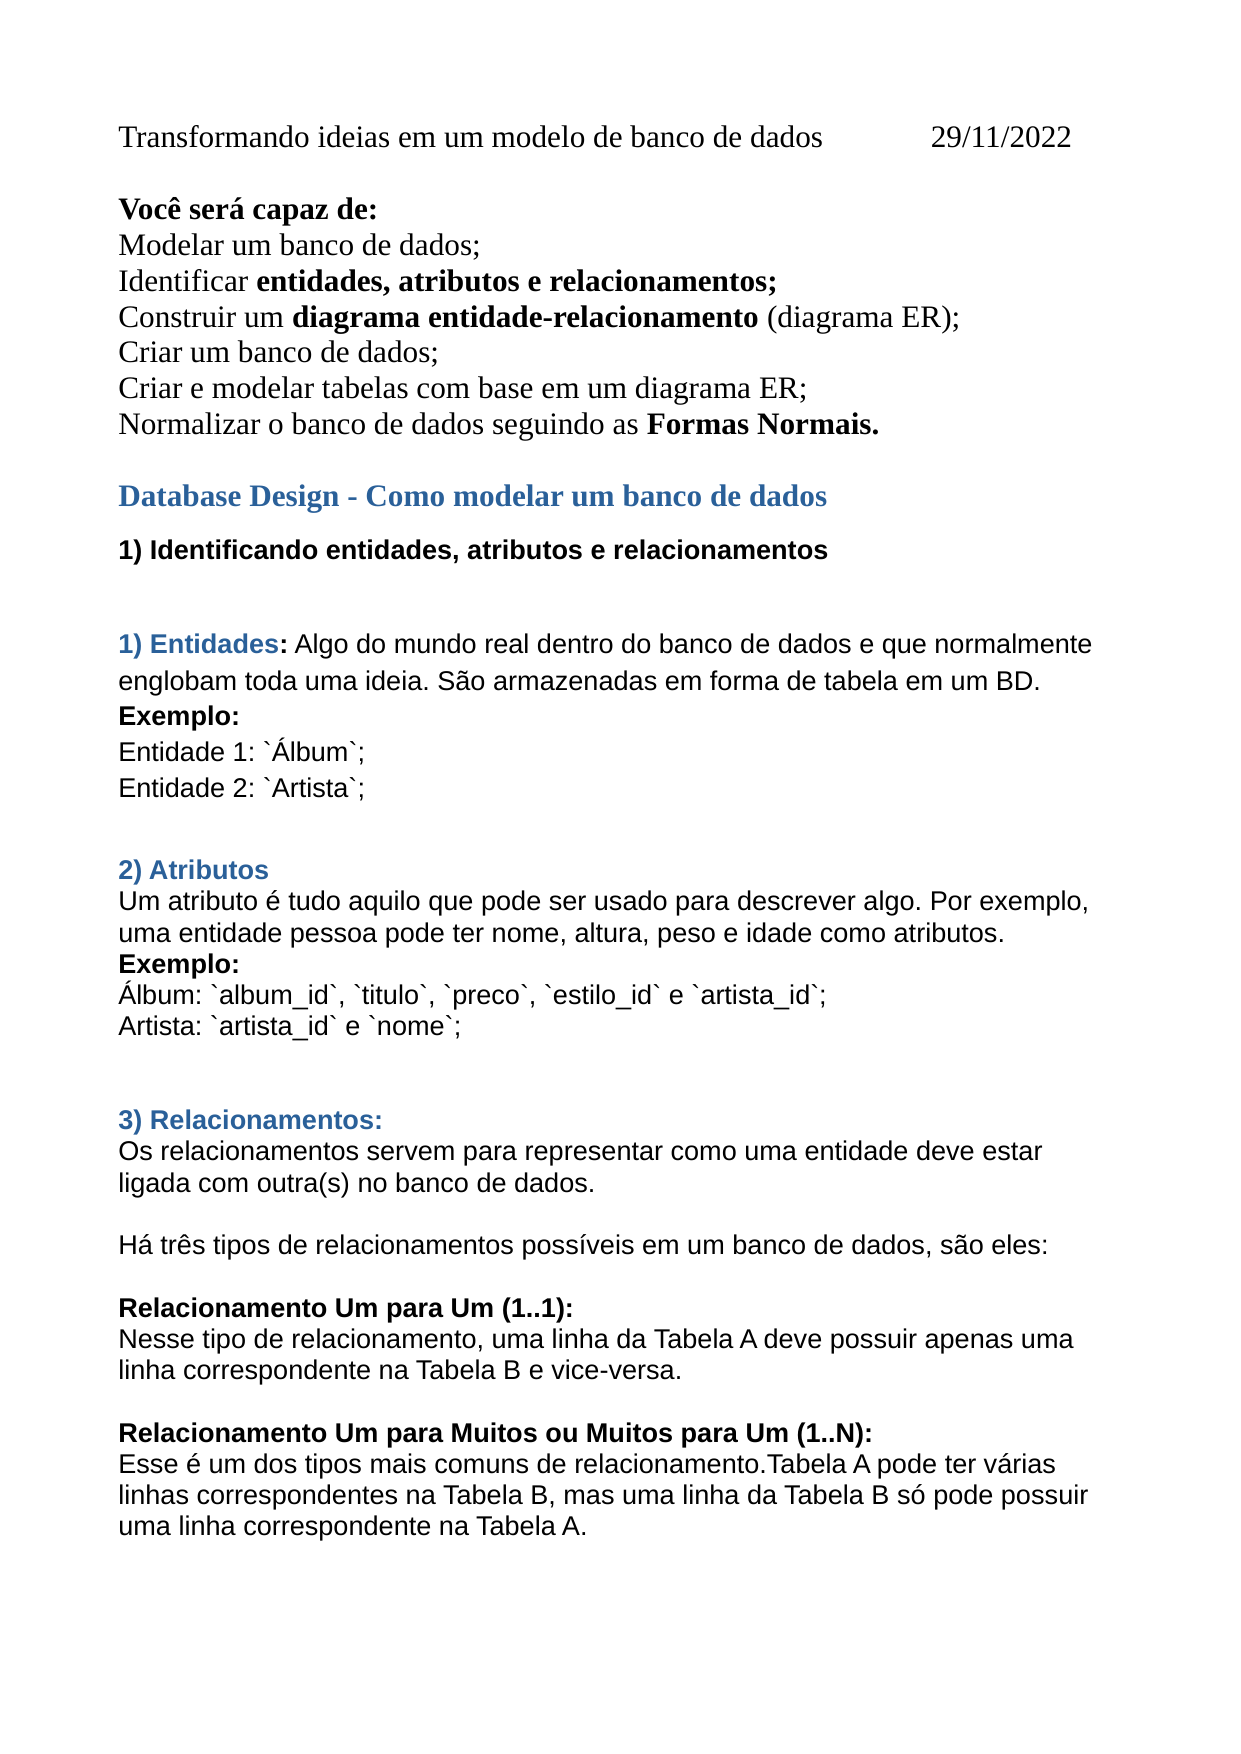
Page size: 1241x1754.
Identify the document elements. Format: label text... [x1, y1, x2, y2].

text Criar um banco de dados; [118, 334, 1122, 370]
text Criar e modelar tabelas com base em um diagrama ER; [118, 370, 1122, 406]
text Normalizar o banco de dados seguindo as Formas Normais. [118, 406, 1122, 442]
text Construir um diagrama entidade-relacionamento (diagrama ER); [118, 298, 1122, 334]
text Relacionamento Um para Um (1..1): [118, 1292, 1122, 1323]
text Esse é um dos tipos mais comuns de relacionamento.Tabela A pode ter várias linhas correspondentes na Tabela B, mas uma linha da Tabela B só pode possuir uma linha correspondente na Tabela A. [118, 1448, 1122, 1573]
text Álbum: `album_id`, `titulo`, `preco`, `estilo_id` e `artista_id`; [118, 979, 1122, 1010]
subtitle 1) Identificando entidades, atributos e relacionamentos [118, 534, 1122, 566]
text Um atributo é tudo aquilo que pode ser usado para descrever algo. Por exemplo, uma entidade pessoa pode ter nome, altura, peso e idade como atributos. [118, 885, 1122, 948]
text Os relacionamentos servem para representar como uma entidade deve estar ligada com outra(s) no banco de dados. [118, 1135, 1122, 1198]
text 3) Relacionamentos: [118, 1104, 1122, 1135]
text Há três tipos de relacionamentos possíveis em um banco de dados, são eles: [118, 1229, 1122, 1260]
text Transformando ideias em um modelo de banco de dados 29/11/2022 [118, 118, 1122, 154]
text 1) Entidades: Algo do mundo real dentro do banco de dados e que normalmente englobam toda uma ideia. São armazenadas em forma de tabela em um BD. Exemplo: Entidade 1: `Álbum`; Entidade 2: `Artista`; [118, 628, 1122, 803]
text 2) Atributos [118, 854, 1122, 885]
text Database Design - Como modelar um banco de dados [118, 477, 1122, 513]
text Relacionamento Um para Muitos ou Muitos para Um (1..N): [118, 1417, 1122, 1448]
text Nesse tipo de relacionamento, uma linha da Tabela A deve possuir apenas uma linha correspondente na Tabela B e vice-versa. [118, 1323, 1122, 1417]
text Exemplo: [118, 948, 1122, 979]
text Você será capaz de: Modelar um banco de dados; [118, 190, 1122, 262]
text Identificar entidades, atributos e relacionamentos; [118, 262, 1122, 298]
text Artista: `artista_id` e `nome`; [118, 1010, 1122, 1042]
